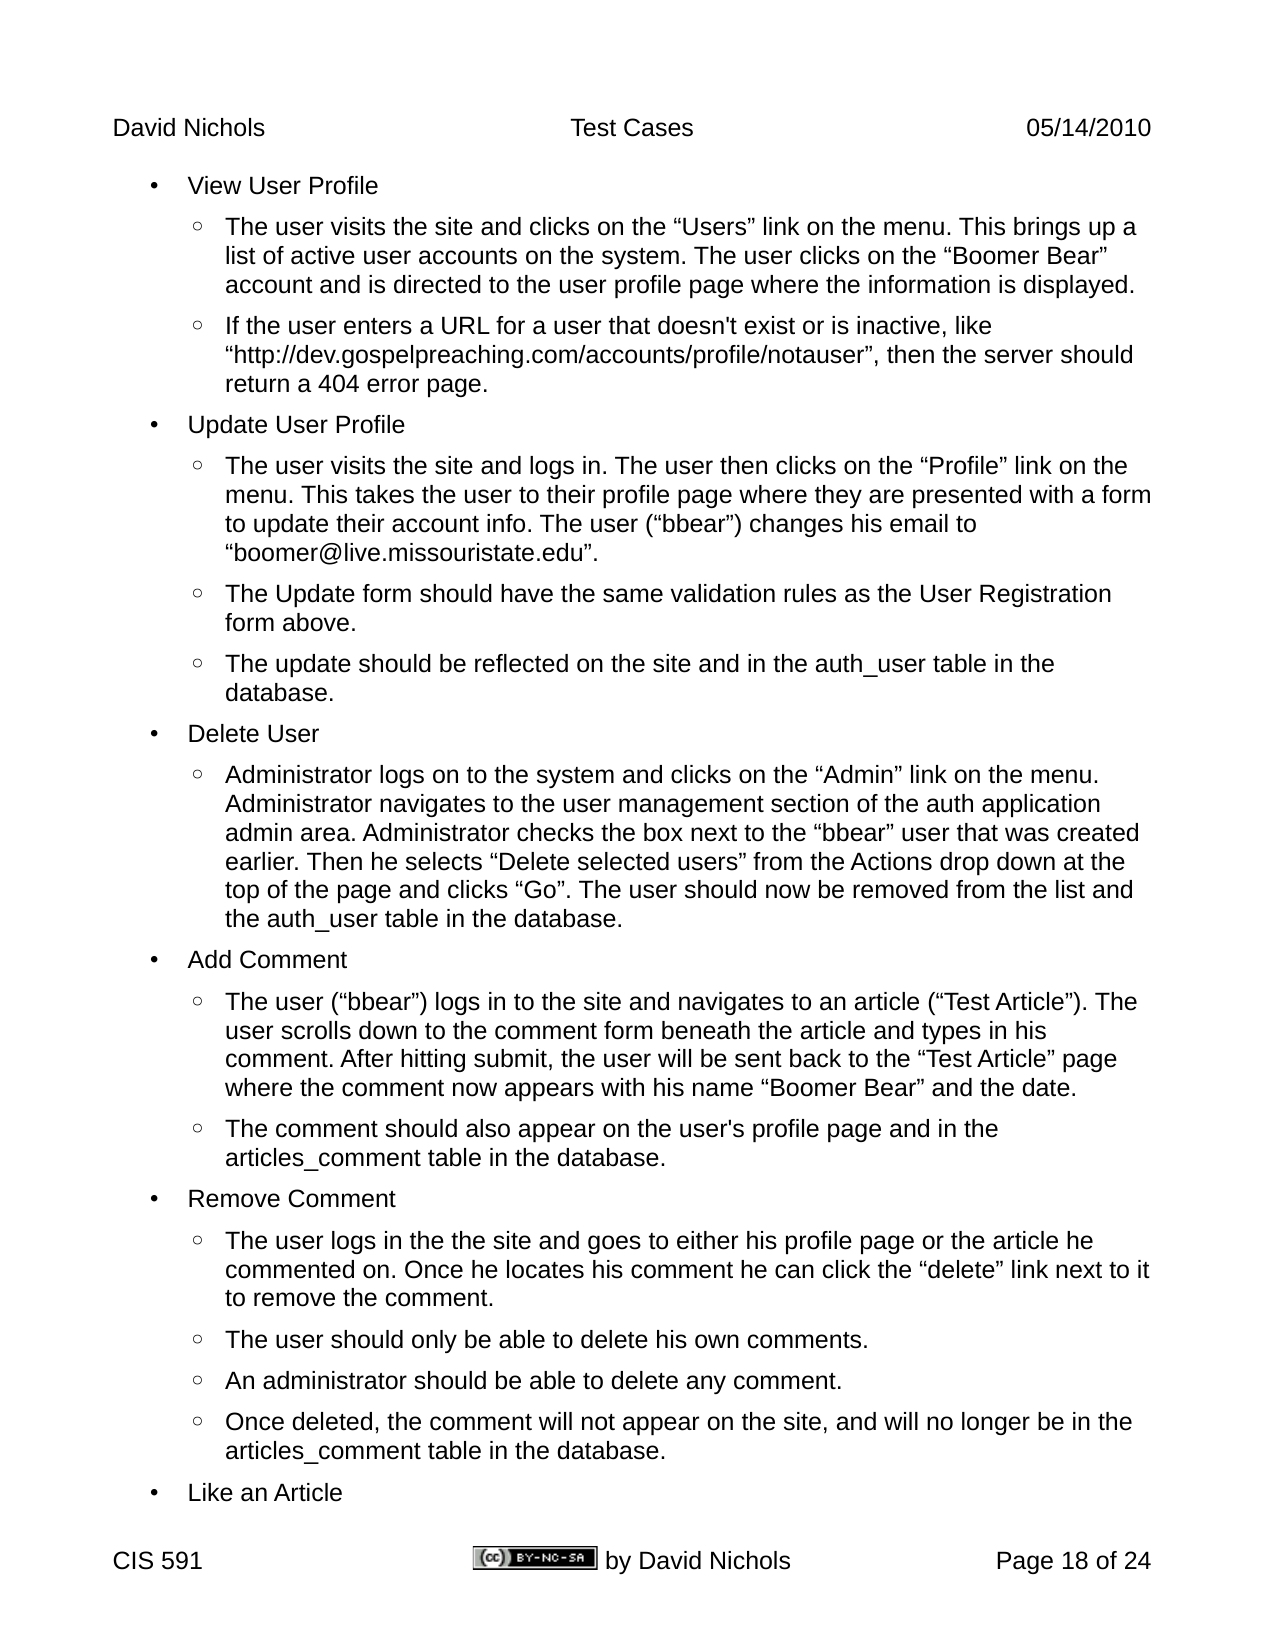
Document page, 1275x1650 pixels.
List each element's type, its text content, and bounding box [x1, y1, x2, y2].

list The user (“bbear”) logs in to the site and navigates to an article (“Test Article”). The user scrolls down to the comment form beneath the article and types in his comment. After hitting submit, the user will be sent back to the “Test Article” page where the comment now appears with his name “Boomer Bear” and the date. [187, 987, 1162, 1102]
list Update User Profile [150, 410, 1162, 439]
list Add Comment [150, 945, 1162, 974]
picture [472, 1546, 598, 1570]
list The user visits the site and logs in. The user then clicks on the “Profile” link on the menu. This takes the user to their profile page where they are presented with a form to update their account info. The user (“bbear”) changes his email to “boomer@live.missouristate.edu”. [187, 451, 1162, 566]
list An administrator should be able to delete any comment. [187, 1366, 1162, 1395]
list View User Profile [150, 171, 1162, 199]
list The Update form should have the same validation rules as the User Registration form above. [187, 579, 1162, 636]
list Remove Comment [150, 1184, 1162, 1213]
list If the user enters a URL for a user that doesn't exist or is inactive, like “http://dev.gospelpreaching.com/accounts/profile/notauser”, then the server should return a 404 error page. [187, 311, 1162, 397]
list The update should be reflected on the site and in the auth_user table in the database. [187, 649, 1162, 706]
list The comment should also appear on the user's profile page and in the articles_comment table in the database. [187, 1114, 1162, 1172]
list Delete User [150, 719, 1162, 748]
list The user should only be able to delete his own comments. [187, 1325, 1162, 1353]
list Like an Article [150, 1477, 1162, 1506]
list The user logs in the the site and goes to either his profile page or the article he commented on. Once he locates his comment he can click the “delete” link next to it to remove the comment. [187, 1226, 1162, 1312]
list Administrator logs on to the system and clicks on the “Admin” link on the menu. Administrator navigates to the user management section of the auth application admin area. Administrator checks the box next to the “bbear” user that was created earlier. Then he selects “Delete selected users” from the Actions drop down at the top of the page and clicks “Go”. The user should now be removed from the list and the auth_user table in the database. [187, 760, 1162, 933]
list Once deleted, the comment will not appear on the site, and will no longer be in the articles_comment table in the database. [187, 1407, 1162, 1465]
list The user visits the site and clicks on the “Users” link on the menu. This brings up a list of active user accounts on the system. The user clicks on the “Boomer Bear” account and is directed to the user profile page where the information is displayed. [187, 212, 1162, 298]
